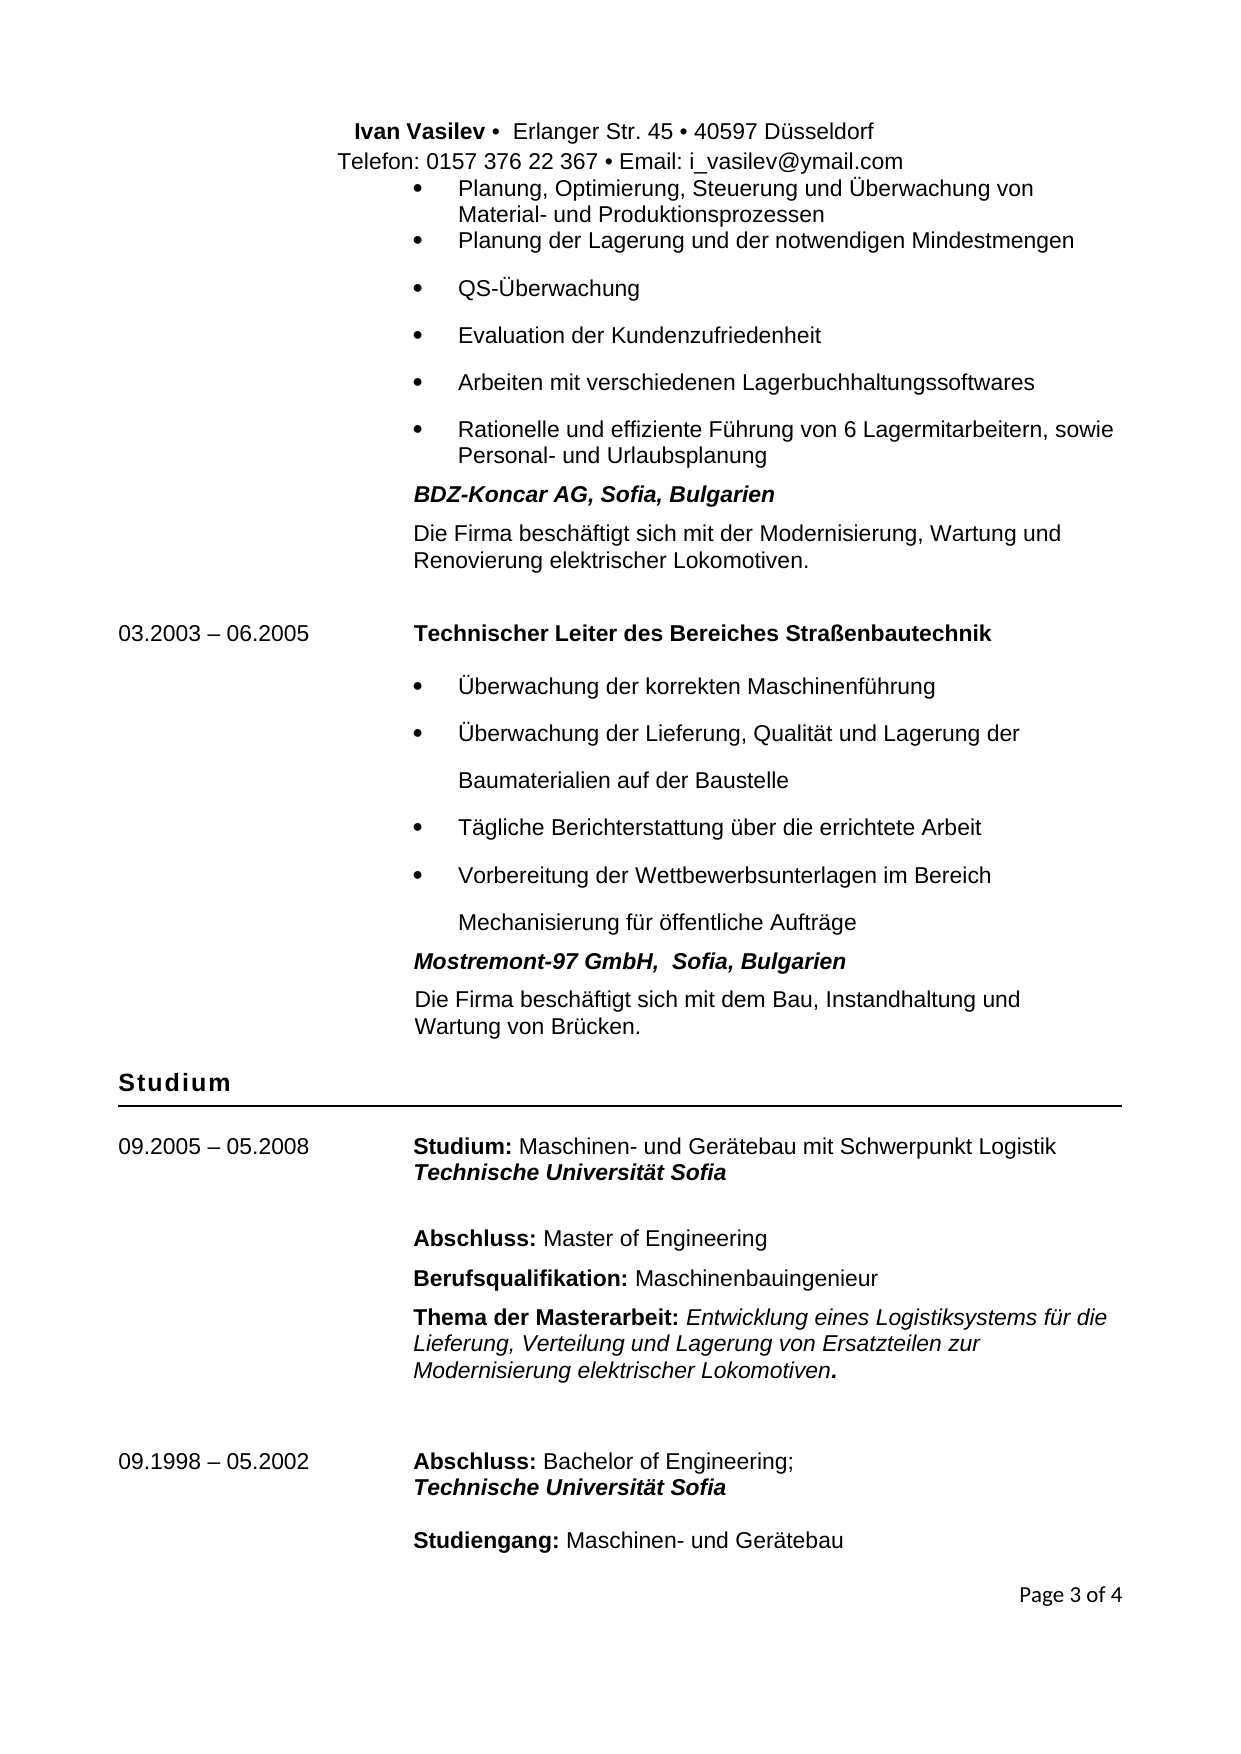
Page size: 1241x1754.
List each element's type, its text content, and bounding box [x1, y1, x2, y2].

text BDZ-Koncar AG, Sofia, Bulgarien [118, 481, 1122, 508]
text Die Firma beschäftigt sich mit der Modernisierung, Wartung und Renovierung elektrischer Lokomotiven. [413, 520, 1122, 573]
list QS-Überwachung [413, 274, 1122, 301]
text Technische Universität Sofia [339, 1474, 1122, 1501]
text Studium [118, 1068, 1122, 1105]
list Überwachung der korrekten Maschinenführung [236, 673, 1122, 699]
list Mechanisierung für öffentliche Aufträge [413, 909, 1122, 935]
list Planung der Lagerung und der notwendigen Mindestmengen [413, 227, 1122, 254]
text 09.1998 – 05.2002 Abschluss: Bachelor of Engineering; [118, 1448, 1122, 1474]
text Mostremont-97 GmbH, Sofia, Bulgarien [118, 948, 1122, 974]
list Arbeiten mit verschiedenen Lagerbuchhaltungssoftwares [413, 369, 1122, 395]
list Überwachung der Lieferung, Qualität und Lagerung der [236, 720, 1122, 746]
text Abschluss: Master of Engineering [339, 1225, 1122, 1251]
list Rationelle und effiziente Führung von 6 Lagermitarbeitern, sowie Personal- und Urlaubsplanung [413, 416, 1122, 469]
text Berufsqualifikation: Maschinenbauingenieur [339, 1264, 1122, 1291]
list Baumaterialien auf der Baustelle [413, 767, 1122, 793]
text 03.2003 – 06.2005 Technischer Leiter des Bereiches Straßenbautechnik [118, 620, 1122, 646]
list Tägliche Berichterstattung über die errichtete Arbeit [236, 814, 1122, 841]
list Vorbereitung der Wettbewerbsunterlagen im Bereich [236, 862, 1122, 888]
list Evaluation der Kundenzufriedenheit [413, 322, 1122, 348]
text Technische Universität Sofia [339, 1159, 1122, 1186]
text Studiengang: Maschinen- und Gerätebau [118, 1527, 1122, 1553]
text Thema der Masterarbeit: Entwicklung eines Logistiksystems für die Lieferung, Verteilung und Lagerung von Ersatzteilen zur Modernisierung elektrischer Lokomotiven. [413, 1304, 1122, 1383]
text 09.2005 – 05.2008 Studium: Maschinen- und Gerätebau mit Schwerpunkt Logistik [118, 1133, 1122, 1159]
list Planung, Optimierung, Steuerung und Überwachung von Material- und Produktionsprozessen [413, 175, 1122, 227]
text Die Firma beschäftigt sich mit dem Bau, Instandhaltung und [339, 986, 1122, 1013]
text Wartung von Brücken. [339, 1013, 1122, 1039]
